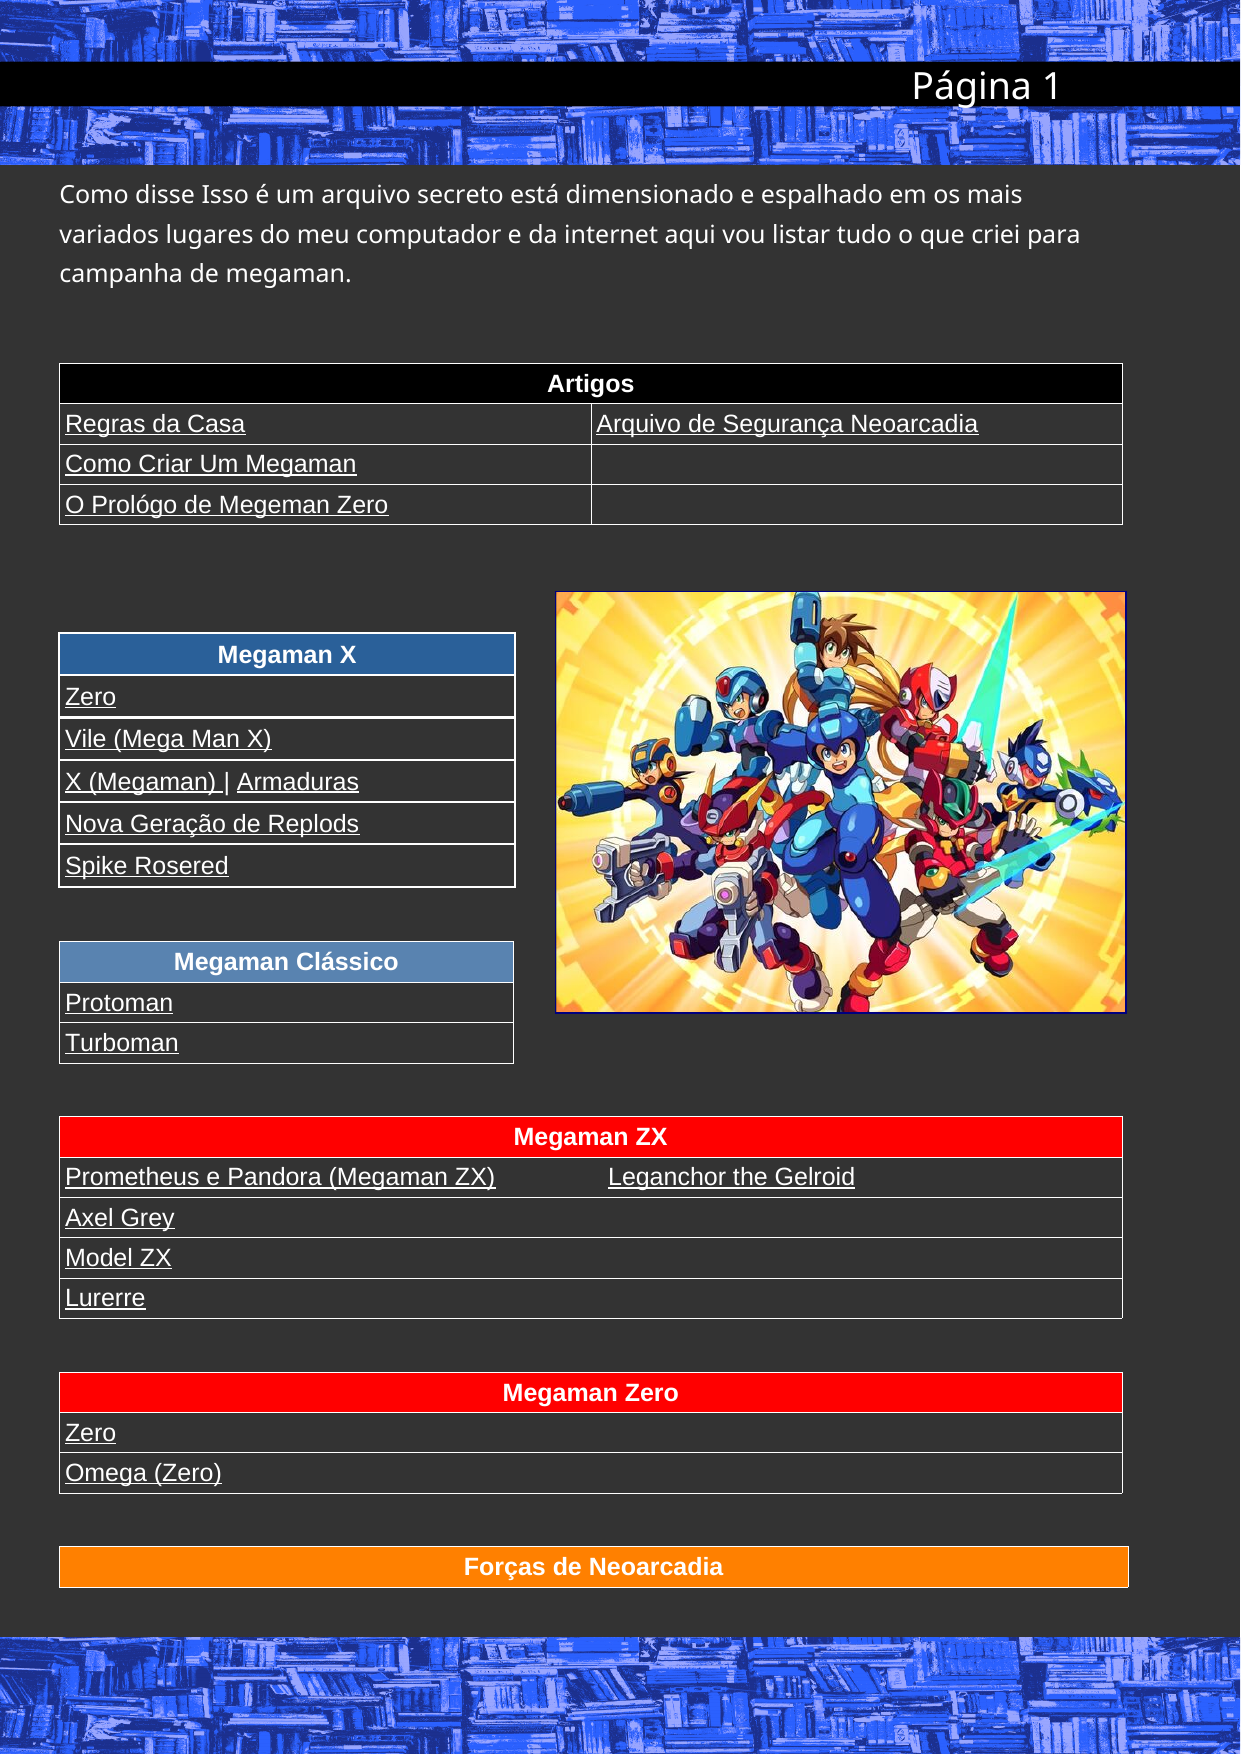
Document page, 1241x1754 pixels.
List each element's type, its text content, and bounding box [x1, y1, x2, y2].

text Como disse Isso é um arquivo secreto está dimensionado e espalhado em os mais variados lugares do meu computador e da internet aqui vou listar tudo o que criei para campanha de megaman. [59, 177, 1122, 289]
table_cell [602, 1238, 1122, 1277]
picture [0, 1637, 1241, 1754]
table_cell O Prológo de Megeman Zero [60, 485, 591, 524]
table_cell Axel Grey [60, 1198, 602, 1237]
table_cell Zero [60, 676, 514, 716]
table_cell Vile (Mega Man X) [60, 719, 514, 759]
table_cell [592, 485, 1122, 524]
table_header Megaman X [60, 634, 514, 674]
table_cell X (Megaman) | Armaduras [60, 761, 514, 801]
table_header Megaman Clássico [60, 942, 513, 982]
table_cell Leganchor the Gelroid [602, 1158, 1122, 1197]
table_cell Turboman [60, 1023, 513, 1062]
table_cell Como Criar Um Megaman [60, 445, 591, 484]
table_cell Omega (Zero) [60, 1453, 1122, 1493]
table_cell [602, 1279, 1122, 1318]
table_cell Nova Geração de Replods [60, 803, 514, 843]
table_header Artigos [60, 364, 1122, 403]
table_cell Regras da Casa [60, 404, 591, 444]
table_cell Zero [60, 1413, 1122, 1452]
table_cell Arquivo de Segurança Neoarcadia [592, 404, 1122, 444]
table_header Forças de Neoarcadia [60, 1547, 1128, 1587]
table_header Megaman Zero [60, 1373, 1122, 1412]
table_cell Protoman [60, 983, 513, 1022]
picture [0, 0, 1241, 165]
table_cell Model ZX [60, 1238, 602, 1277]
table_cell [602, 1198, 1122, 1237]
table_cell Prometheus e Pandora (Megaman ZX) [60, 1158, 602, 1197]
table_cell Lurerre [60, 1279, 602, 1318]
table_cell Spike Rosered [60, 845, 514, 886]
table_cell [592, 445, 1122, 484]
picture [556, 592, 1125, 1012]
table_header Megaman ZX [60, 1117, 1122, 1157]
